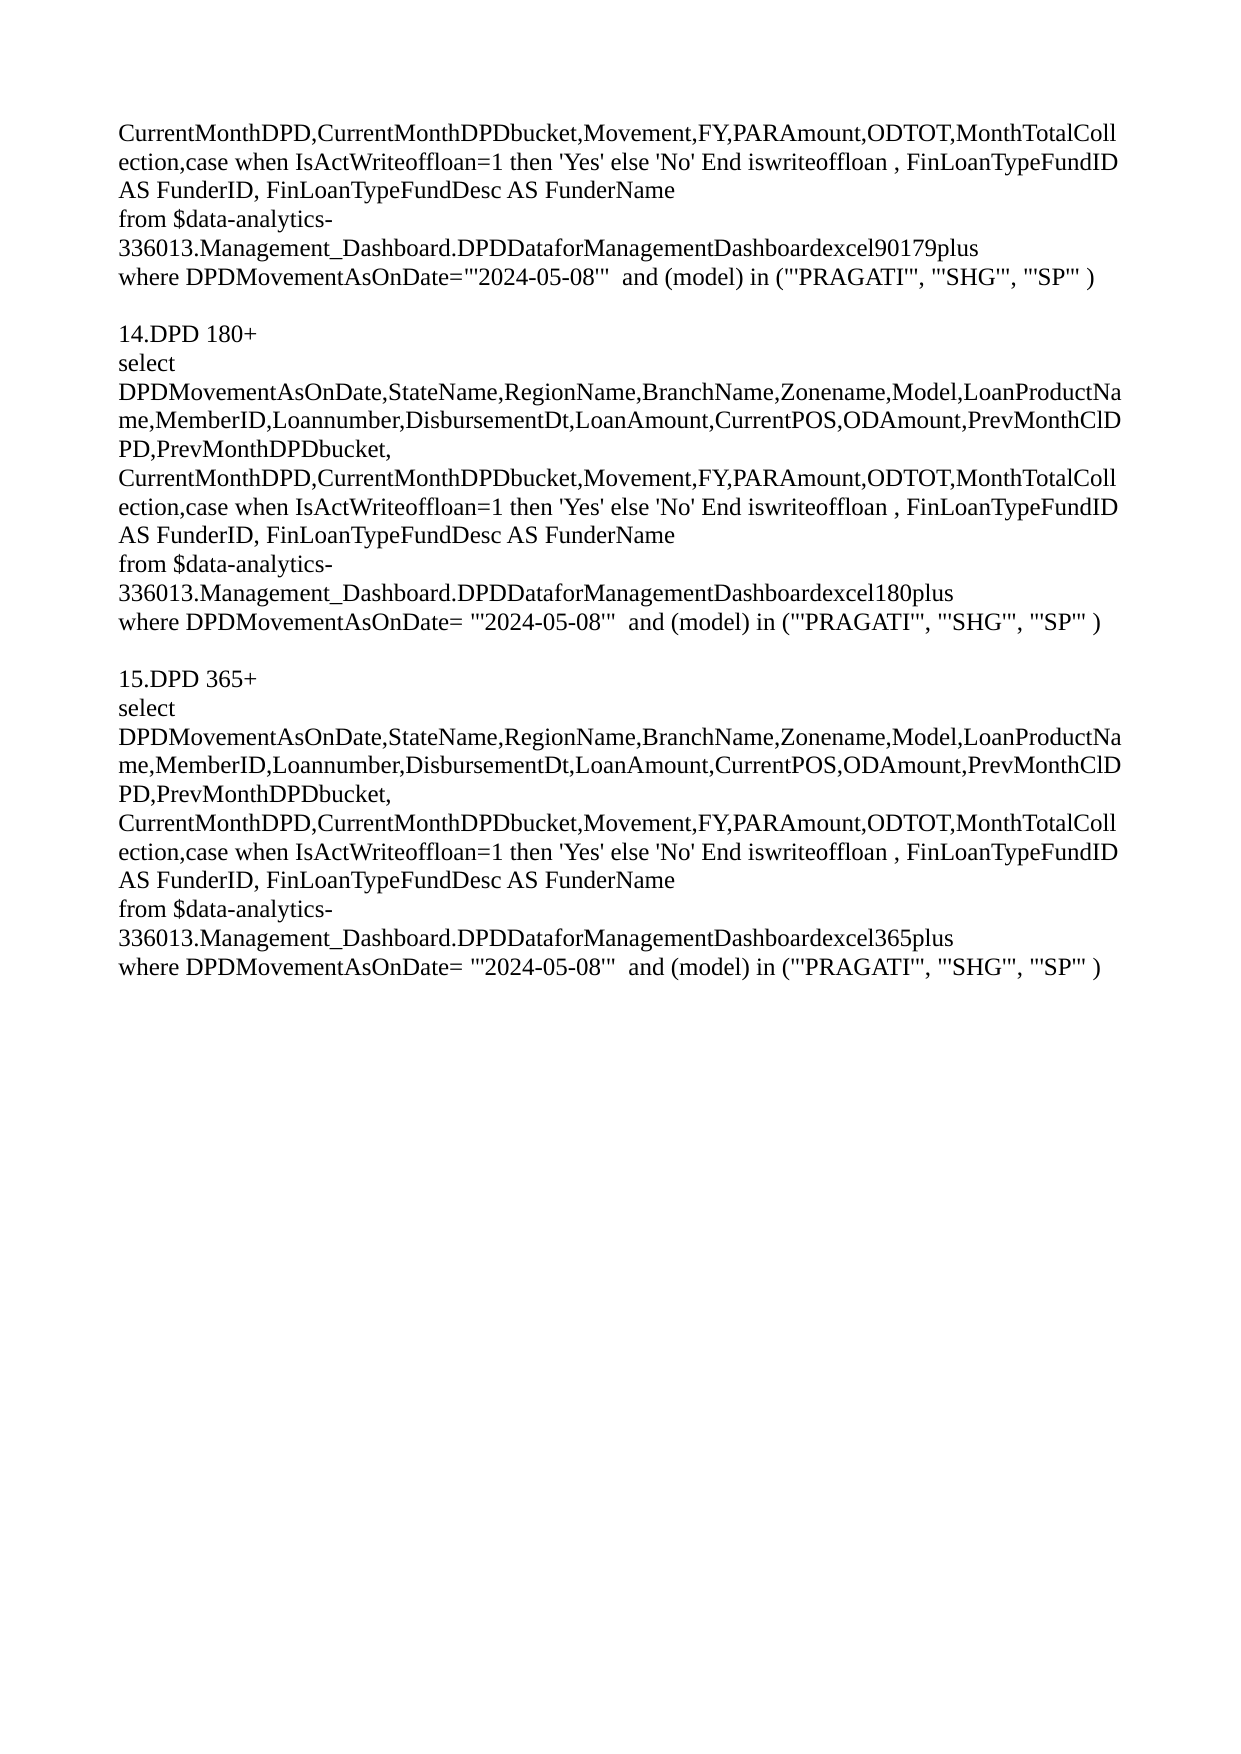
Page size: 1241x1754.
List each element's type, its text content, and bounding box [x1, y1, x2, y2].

text select [118, 348, 1122, 377]
text where DPDMovementAsOnDate= "'2024-05-08'" and (model) in ("'PRAGATI'", "'SHG'", "'SP'" ) [118, 607, 1122, 636]
text DPDMovementAsOnDate,StateName,RegionName,BranchName,Zonename,Model,LoanProductName,MemberID,Loannumber,DisbursementDt,LoanAmount,CurrentPOS,ODAmount,PrevMonthClDPD,PrevMonthDPDbucket, [118, 722, 1122, 808]
text CurrentMonthDPD,CurrentMonthDPDbucket,Movement,FY,PARAmount,ODTOT,MonthTotalCollection,case when IsActWriteoffloan=1 then 'Yes' else 'No' End iswriteoffloan , FinLoanTypeFundID AS FunderID, FinLoanTypeFundDesc AS FunderName [118, 118, 1122, 204]
text select [118, 693, 1122, 722]
text 15.DPD 365+ [118, 664, 1122, 693]
text where DPDMovementAsOnDate="'2024-05-08'" and (model) in ("'PRAGATI'", "'SHG'", "'SP'" ) [118, 262, 1122, 291]
text where DPDMovementAsOnDate= "'2024-05-08'" and (model) in ("'PRAGATI'", "'SHG'", "'SP'" ) [118, 952, 1122, 981]
text DPDMovementAsOnDate,StateName,RegionName,BranchName,Zonename,Model,LoanProductName,MemberID,Loannumber,DisbursementDt,LoanAmount,CurrentPOS,ODAmount,PrevMonthClDPD,PrevMonthDPDbucket, [118, 377, 1122, 463]
text from $data-analytics-336013.Management_Dashboard.DPDDataforManagementDashboardexcel365plus [118, 894, 1122, 952]
text CurrentMonthDPD,CurrentMonthDPDbucket,Movement,FY,PARAmount,ODTOT,MonthTotalCollection,case when IsActWriteoffloan=1 then 'Yes' else 'No' End iswriteoffloan , FinLoanTypeFundID AS FunderID, FinLoanTypeFundDesc AS FunderName [118, 463, 1122, 549]
text 14.DPD 180+ [118, 319, 1122, 348]
text from $data-analytics-336013.Management_Dashboard.DPDDataforManagementDashboardexcel90179plus [118, 204, 1122, 262]
text CurrentMonthDPD,CurrentMonthDPDbucket,Movement,FY,PARAmount,ODTOT,MonthTotalCollection,case when IsActWriteoffloan=1 then 'Yes' else 'No' End iswriteoffloan , FinLoanTypeFundID AS FunderID, FinLoanTypeFundDesc AS FunderName [118, 808, 1122, 894]
text from $data-analytics-336013.Management_Dashboard.DPDDataforManagementDashboardexcel180plus [118, 549, 1122, 607]
